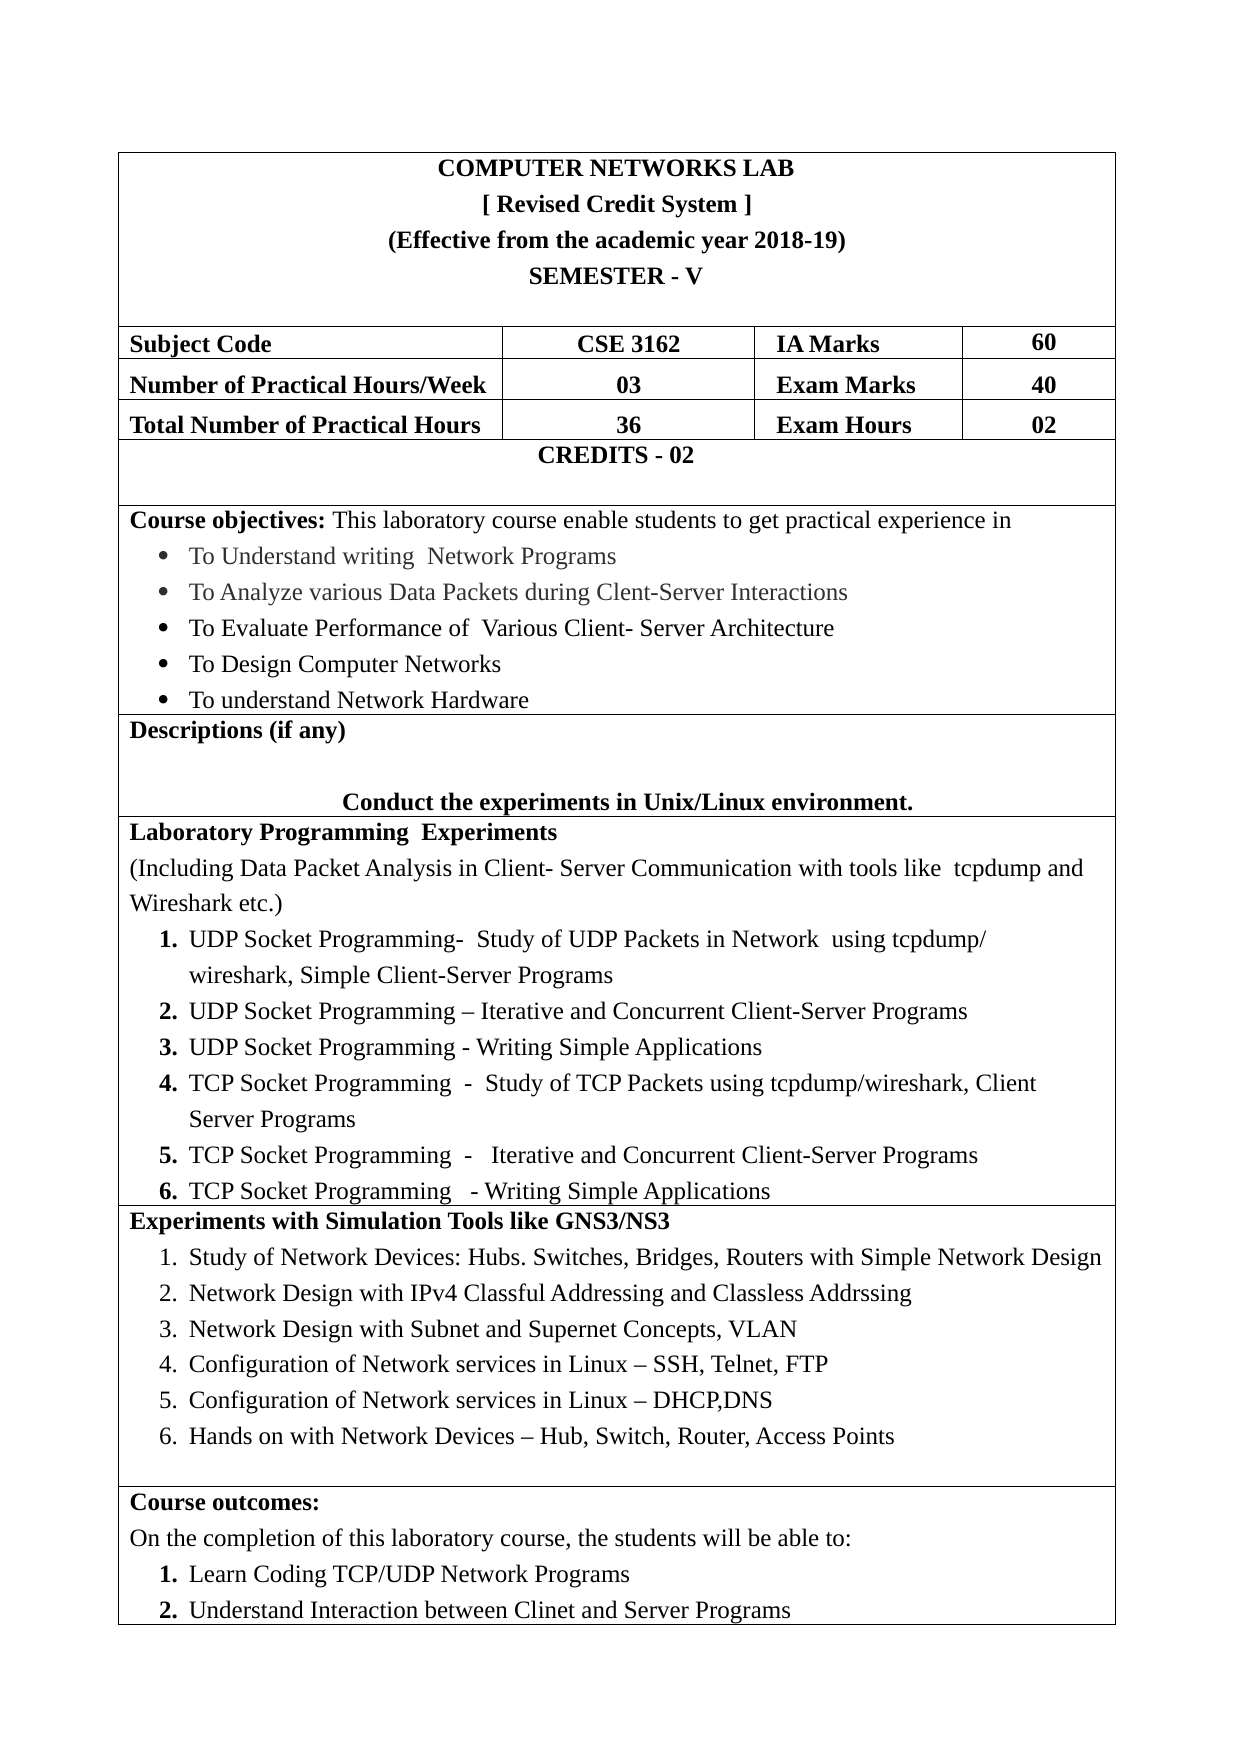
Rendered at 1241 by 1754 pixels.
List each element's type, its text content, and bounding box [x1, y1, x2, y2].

table_cell Course objectives: This laboratory course enable students to get practical experience in To Understand writing Network Programs To Analyze various Data Packets during Clent-Server Interactions To Evaluate Performance of Various Client- Server Architecture To Design Computer Networks To understand Network Hardware [119, 506, 1115, 714]
table_cell Laboratory Programming Experiments (Including Data Packet Analysis in Client- Server Communication with tools like tcpdump and Wireshark etc.) UDP Socket Programming- Study of UDP Packets in Network using tcpdump/ wireshark, Simple Client-Server Programs UDP Socket Programming – Iterative and Concurrent Client-Server Programs UDP Socket Programming - Writing Simple Applications TCP Socket Programming - Study of TCP Packets using tcpdump/wireshark, Client Server Programs TCP Socket Programming - Iterative and Concurrent Client-Server Programs TCP Socket Programming - Writing Simple Applications [119, 817, 1115, 1205]
table_cell 02 [963, 400, 1115, 439]
table_cell Course outcomes: On the completion of this laboratory course, the students will be able to: Learn Coding TCP/UDP Network Programs Understand Interaction between Clinet and Server Programs To Desing and Deploy Computer Networks Manage Different Network Services in Network [119, 1487, 1115, 1624]
table_cell 36 [503, 400, 754, 439]
table_cell 60 [963, 327, 1115, 358]
table_cell Exam Hours [755, 400, 962, 439]
table_cell CSE 3162 [503, 327, 754, 358]
table_cell Subject Code [119, 327, 502, 358]
table_cell 03 [503, 359, 754, 399]
table_cell Exam Marks [755, 359, 962, 399]
table_cell CREDITS - 02 [119, 440, 1115, 504]
table_cell IA Marks [755, 327, 962, 358]
table_cell Number of Practical Hours/Week [119, 359, 502, 399]
table_cell Descriptions (if any) Conduct the experiments in Unix/Linux environment. [119, 715, 1115, 816]
table_cell 40 [963, 359, 1115, 399]
table_header COMPUTER NETWORKS LAB [ Revised Credit System ] (Effective from the academic year 2018-19) SEMESTER - V [119, 153, 1115, 326]
table_cell Experiments with Simulation Tools like GNS3/NS3 Study of Network Devices: Hubs. Switches, Bridges, Routers with Simple Network Design Network Design with IPv4 Classful Addressing and Classless Addrssing Network Design with Subnet and Supernet Concepts, VLAN Configuration of Network services in Linux – SSH, Telnet, FTP Configuration of Network services in Linux – DHCP,DNS Hands on with Network Devices – Hub, Switch, Router, Access Points [119, 1206, 1115, 1486]
table_cell Total Number of Practical Hours [119, 400, 502, 439]
